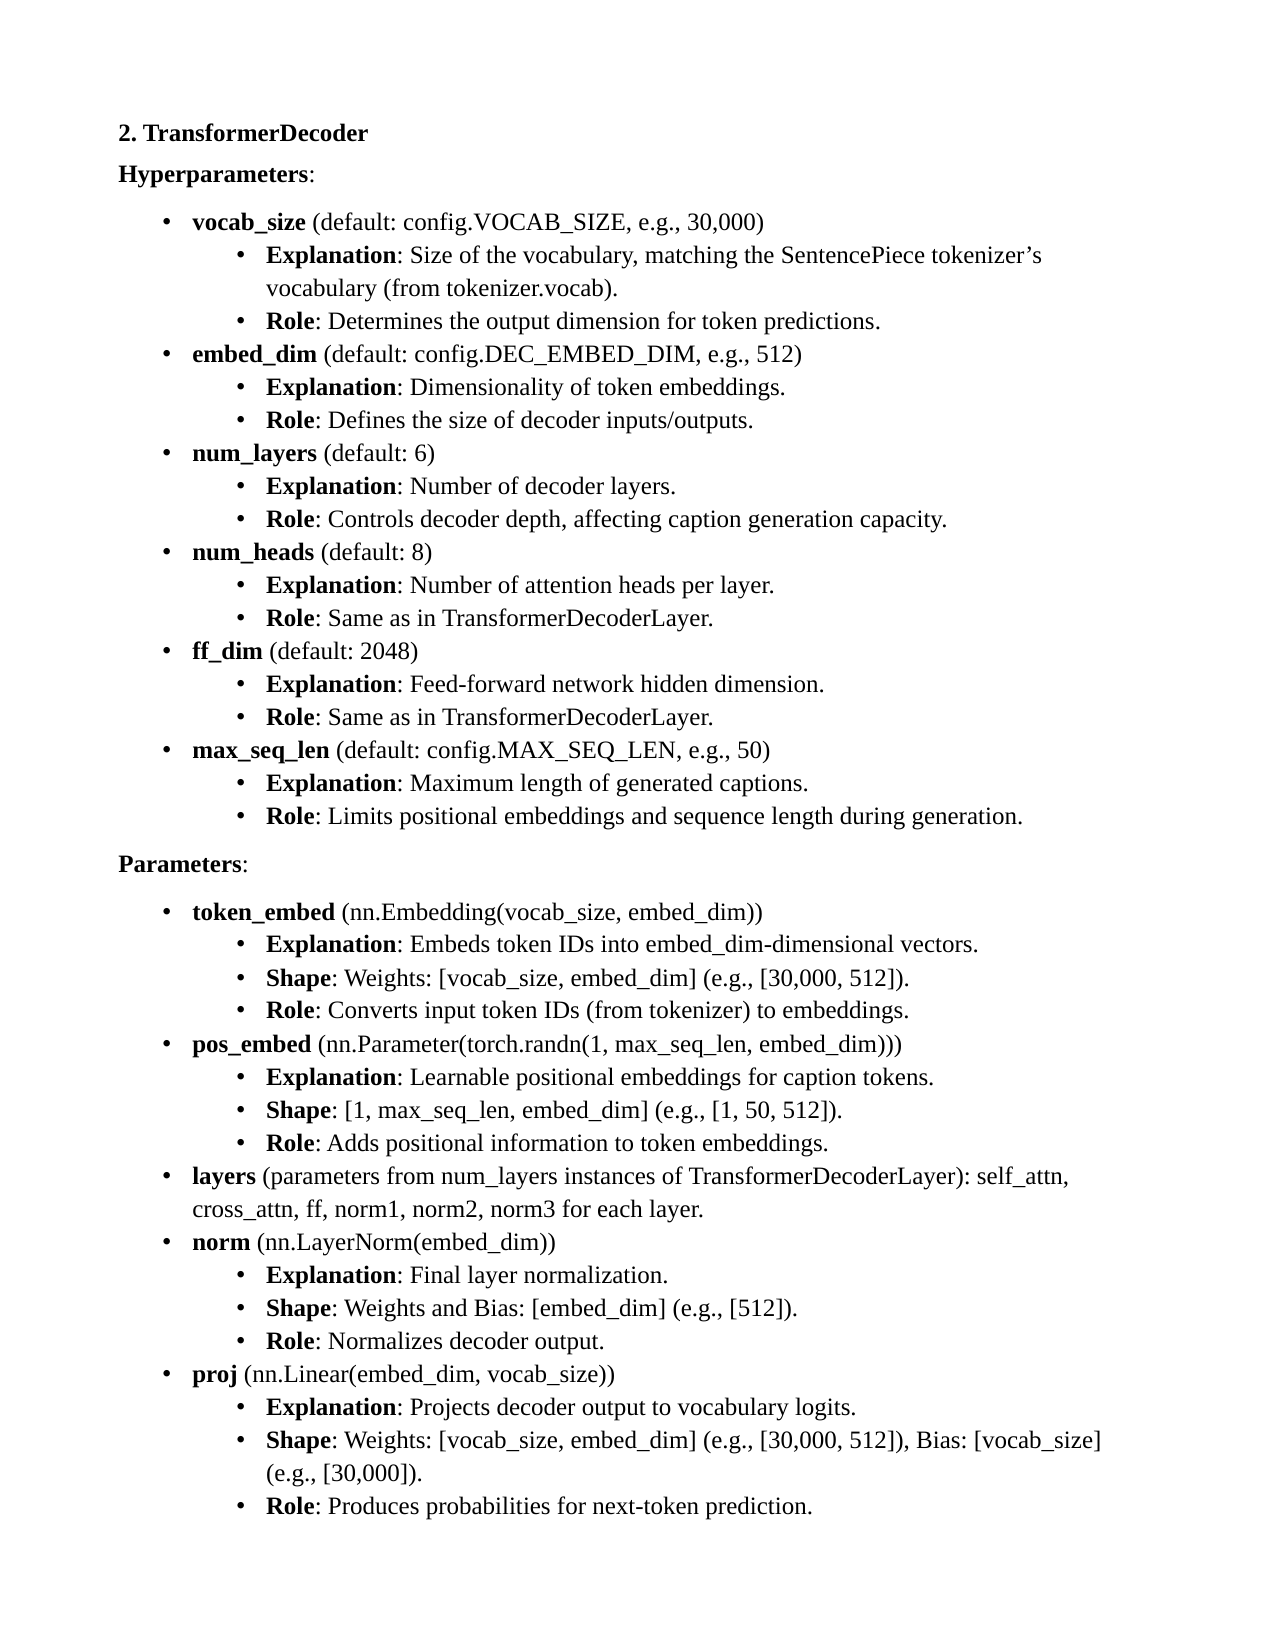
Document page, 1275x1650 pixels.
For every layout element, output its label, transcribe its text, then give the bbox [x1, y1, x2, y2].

list pos_embed (nn.Parameter(torch.randn(1, max_seq_len, embed_dim))) [162, 1029, 1157, 1057]
list Shape: [1, max_seq_len, embed_dim] (e.g., [1, 50, 512]). [236, 1095, 1157, 1123]
list Shape: Weights and Bias: [embed_dim] (e.g., [512]). [236, 1293, 1157, 1322]
list Role: Normalizes decoder output. [236, 1326, 1157, 1354]
list Explanation: Number of decoder layers. [236, 471, 1157, 500]
list norm (nn.LayerNorm(embed_dim)) [162, 1227, 1157, 1256]
list Explanation: Number of attention heads per layer. [236, 570, 1157, 599]
list Role: Defines the size of decoder inputs/outputs. [236, 405, 1157, 434]
list vocab_size (default: config.VOCAB_SIZE, e.g., 30,000) [162, 207, 1157, 236]
list Explanation: Size of the vocabulary, matching the SentencePiece tokenizer’s vocabulary (from tokenizer.vocab). [236, 240, 1157, 302]
subtitle 2. TransformerDecoder [118, 118, 1157, 147]
list layers (parameters from num_layers instances of TransformerDecoderLayer): self_attn, cross_attn, ff, norm1, norm2, norm3 for each layer. [162, 1161, 1157, 1222]
list Role: Adds positional information to token embeddings. [236, 1128, 1157, 1156]
text Parameters: [118, 849, 1157, 878]
list embed_dim (default: config.DEC_EMBED_DIM, e.g., 512) [162, 339, 1157, 368]
list Role: Controls decoder depth, affecting caption generation capacity. [236, 504, 1157, 533]
list max_seq_len (default: config.MAX_SEQ_LEN, e.g., 50) [162, 735, 1157, 764]
list Role: Same as in TransformerDecoderLayer. [236, 603, 1157, 632]
list Shape: Weights: [vocab_size, embed_dim] (e.g., [30,000, 512]). [236, 963, 1157, 991]
list Explanation: Final layer normalization. [236, 1260, 1157, 1288]
list Explanation: Feed-forward network hidden dimension. [236, 669, 1157, 698]
list ff_dim (default: 2048) [162, 636, 1157, 665]
list Role: Limits positional embeddings and sequence length during generation. [236, 801, 1157, 830]
list Explanation: Learnable positional embeddings for caption tokens. [236, 1062, 1157, 1090]
list Role: Converts input token IDs (from tokenizer) to embeddings. [236, 996, 1157, 1024]
list Explanation: Embeds token IDs into embed_dim-dimensional vectors. [236, 929, 1157, 958]
list Role: Determines the output dimension for token predictions. [236, 306, 1157, 335]
list token_embed (nn.Embedding(vocab_size, embed_dim)) [162, 897, 1157, 925]
list num_layers (default: 6) [162, 438, 1157, 467]
list proj (nn.Linear(embed_dim, vocab_size)) [162, 1359, 1157, 1388]
list num_heads (default: 8) [162, 537, 1157, 566]
list Role: Same as in TransformerDecoderLayer. [236, 702, 1157, 731]
text Hyperparameters: [118, 159, 1157, 188]
list Role: Produces probabilities for next-token prediction. [236, 1491, 1157, 1520]
list Explanation: Maximum length of generated captions. [236, 768, 1157, 797]
list Shape: Weights: [vocab_size, embed_dim] (e.g., [30,000, 512]), Bias: [vocab_size] (e.g., [30,000]). [236, 1425, 1157, 1487]
list Explanation: Dimensionality of token embeddings. [236, 372, 1157, 401]
list Explanation: Projects decoder output to vocabulary logits. [236, 1392, 1157, 1421]
